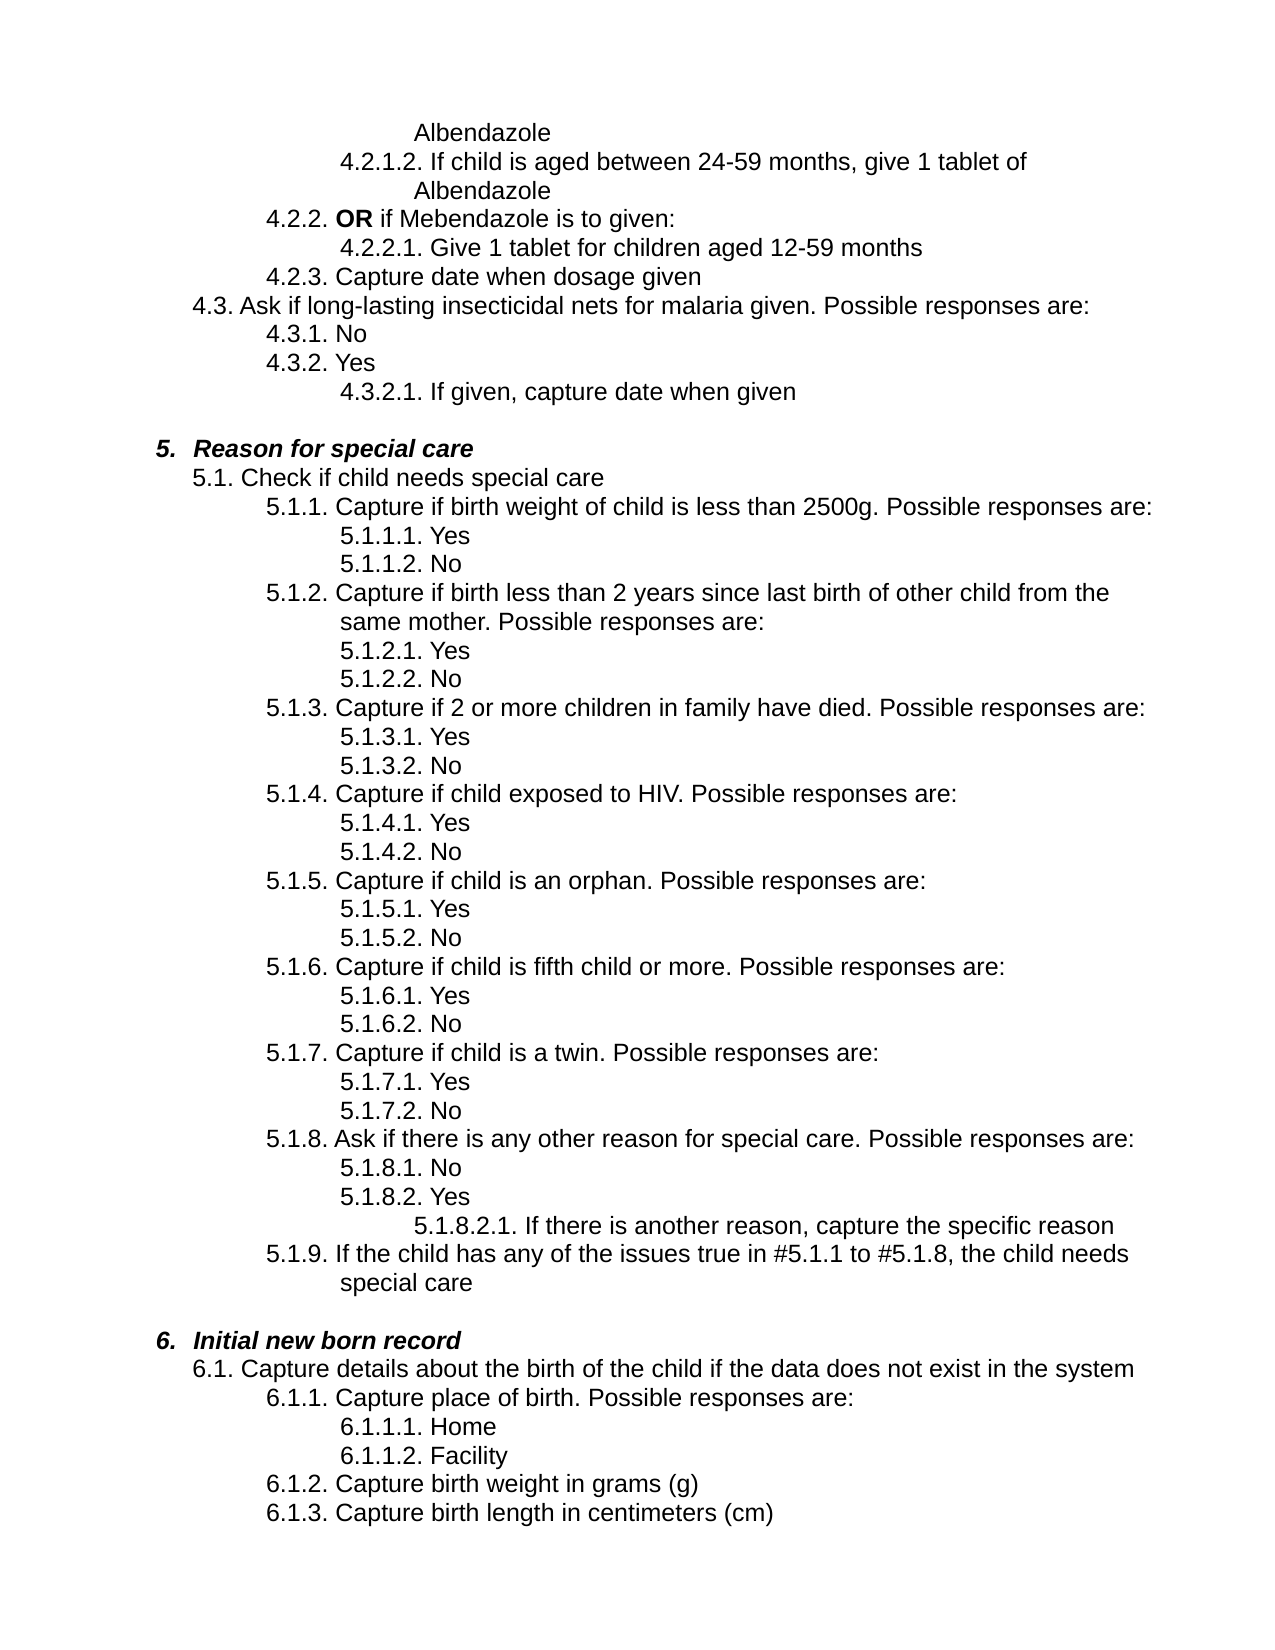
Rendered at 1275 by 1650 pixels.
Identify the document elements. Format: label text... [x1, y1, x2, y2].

text 5.1.1. Capture if birth weight of child is less than 2500g. Possible responses are: [266, 492, 1157, 521]
text 5.1.3.2. No [340, 751, 1157, 779]
text 5.1.4.2. No [340, 837, 1157, 866]
text 5.1.8.1. No [340, 1153, 1157, 1182]
text 4.3.1. No [266, 319, 1157, 348]
text 5.1.5. Capture if child is an orphan. Possible responses are: [266, 866, 1157, 894]
text 5.1.5.1. Yes [340, 894, 1157, 923]
text 5.1.8.2. Yes [340, 1182, 1157, 1211]
text 5.1.2.1. Yes [340, 636, 1157, 664]
text 5.1.8. Ask if there is any other reason for special care. Possible responses are: [266, 1124, 1157, 1153]
text 6.1.3. Capture birth length in centimeters (cm) [266, 1498, 1157, 1527]
text 4.3.2.1. If given, capture date when given [340, 377, 1157, 406]
text 5.1.6.2. No [340, 1009, 1157, 1038]
text 5.1.1.1. Yes [340, 521, 1157, 549]
text 6.1.2. Capture birth weight in grams (g) [266, 1469, 1157, 1498]
text 4.2.1.2. If child is aged between 24-59 months, give 1 tablet of Albendazole [340, 147, 1157, 204]
text 5.1.7. Capture if child is a twin. Possible responses are: [266, 1038, 1157, 1067]
text 6.1.1.1. Home [340, 1412, 1157, 1441]
text 5.1.8.2.1. If there is another reason, capture the specific reason [413, 1211, 1157, 1239]
text 5.1.3.1. Yes [340, 722, 1157, 751]
list Initial new born record [156, 1326, 1157, 1354]
text 4.2.2.1. Give 1 tablet for children aged 12-59 months [340, 233, 1157, 262]
text 5.1.5.2. No [340, 923, 1157, 952]
text 6.1. Capture details about the birth of the child if the data does not exist in the system [192, 1354, 1157, 1383]
text 5.1.4. Capture if child exposed to HIV. Possible responses are: [266, 779, 1157, 808]
text 4.2.2. OR if Mebendazole is to given: [266, 204, 1157, 233]
text 5.1.2.2. No [340, 664, 1157, 693]
text 5.1.4.1. Yes [340, 808, 1157, 837]
text 5.1.1.2. No [340, 549, 1157, 578]
text 5.1.9. If the child has any of the issues true in #5.1.1 to #5.1.8, the child needs special care [266, 1239, 1157, 1297]
text 5.1.2. Capture if birth less than 2 years since last birth of other child from the same mother. Possible responses are: [266, 578, 1157, 636]
text 5.1.6. Capture if child is fifth child or more. Possible responses are: [266, 952, 1157, 981]
text 6.1.1. Capture place of birth. Possible responses are: [266, 1383, 1157, 1412]
text 5.1.7.1. Yes [340, 1067, 1157, 1096]
text 4.2.3. Capture date when dosage given [266, 262, 1157, 291]
text 4.3. Ask if long-lasting insecticidal nets for malaria given. Possible responses are: [192, 291, 1157, 319]
text 5.1.3. Capture if 2 or more children in family have died. Possible responses are: [266, 693, 1157, 722]
text 5.1. Check if child needs special care [192, 463, 1157, 492]
text 5.1.7.2. No [340, 1096, 1157, 1124]
text 6.1.1.2. Facility [340, 1441, 1157, 1469]
list Reason for special care [156, 434, 1157, 463]
text 5.1.6.1. Yes [340, 981, 1157, 1009]
text 4.3.2. Yes [266, 348, 1157, 377]
text Albendazole [340, 118, 1157, 147]
